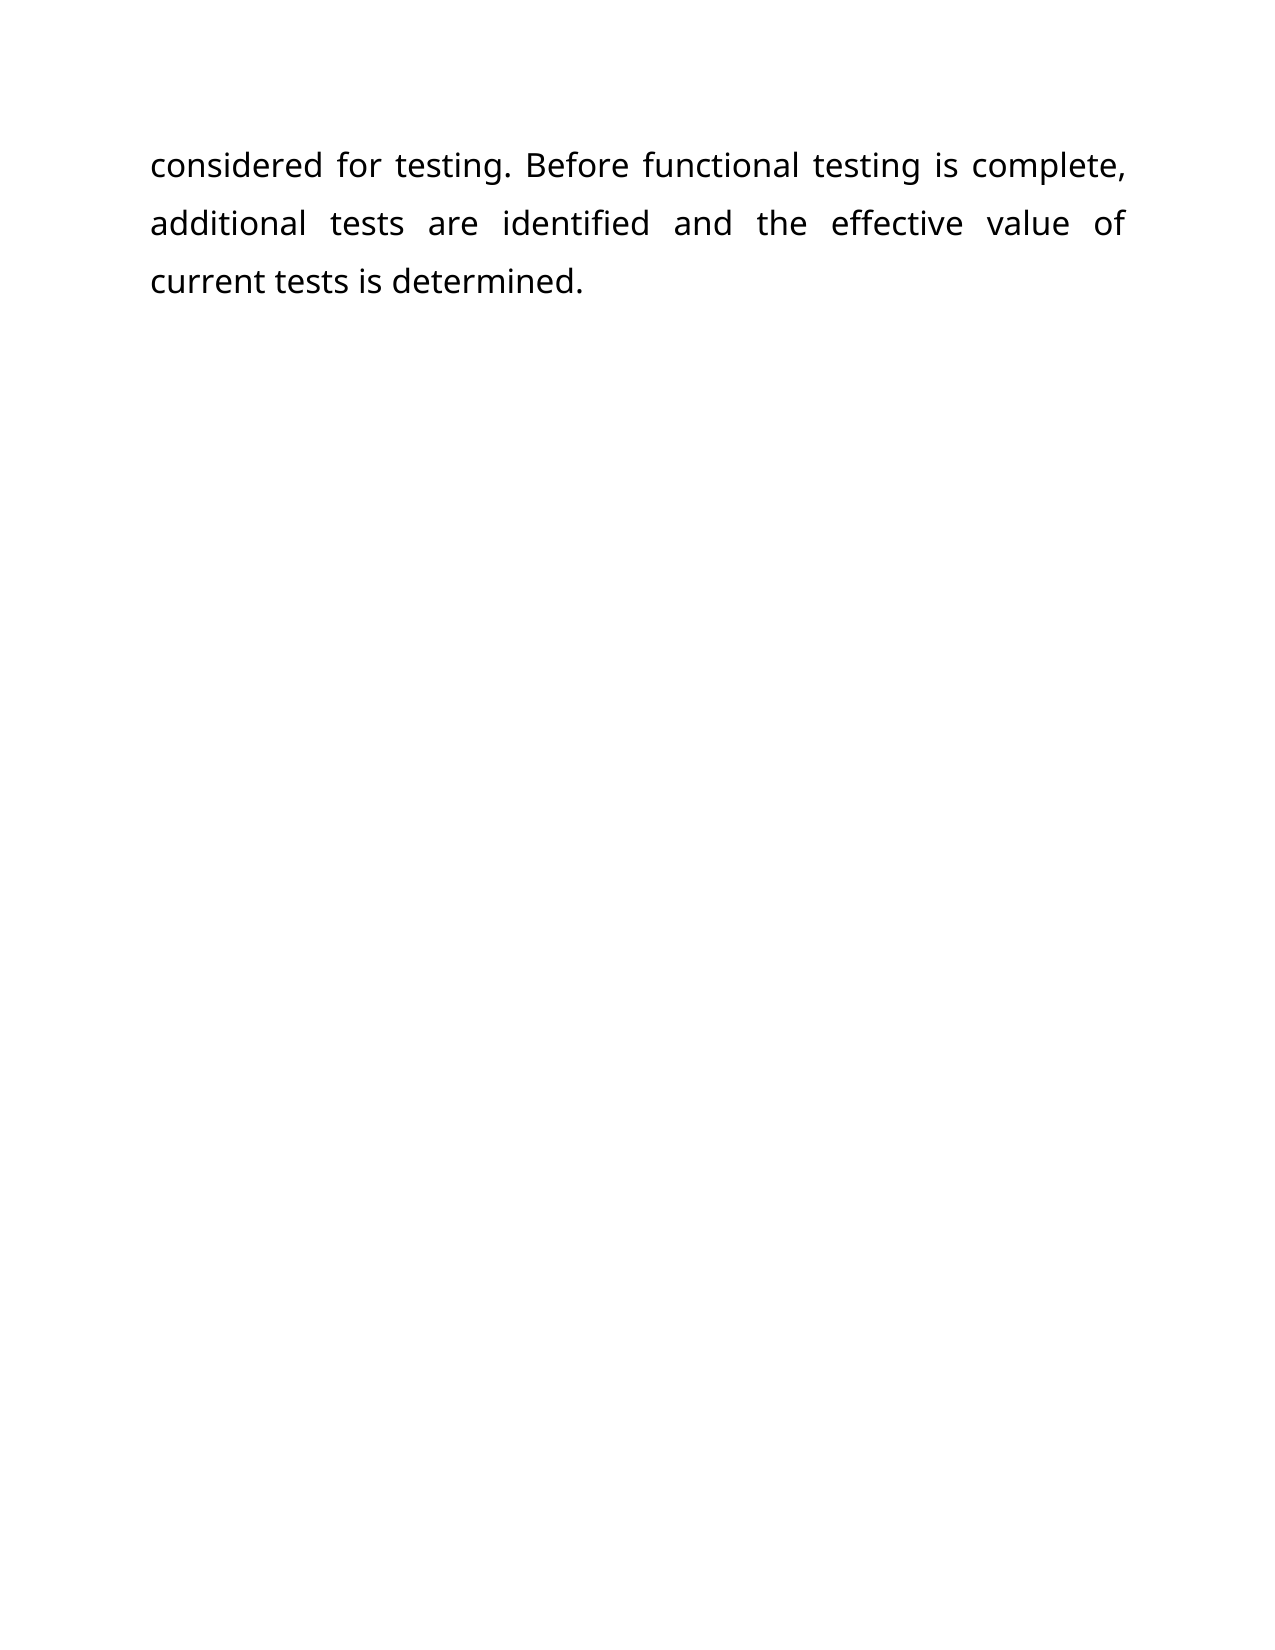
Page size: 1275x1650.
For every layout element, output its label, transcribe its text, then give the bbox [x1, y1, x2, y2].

text considered for testing. Before functional testing is complete, additional tests are identified and the effective value of current tests is determined. [150, 142, 1127, 303]
